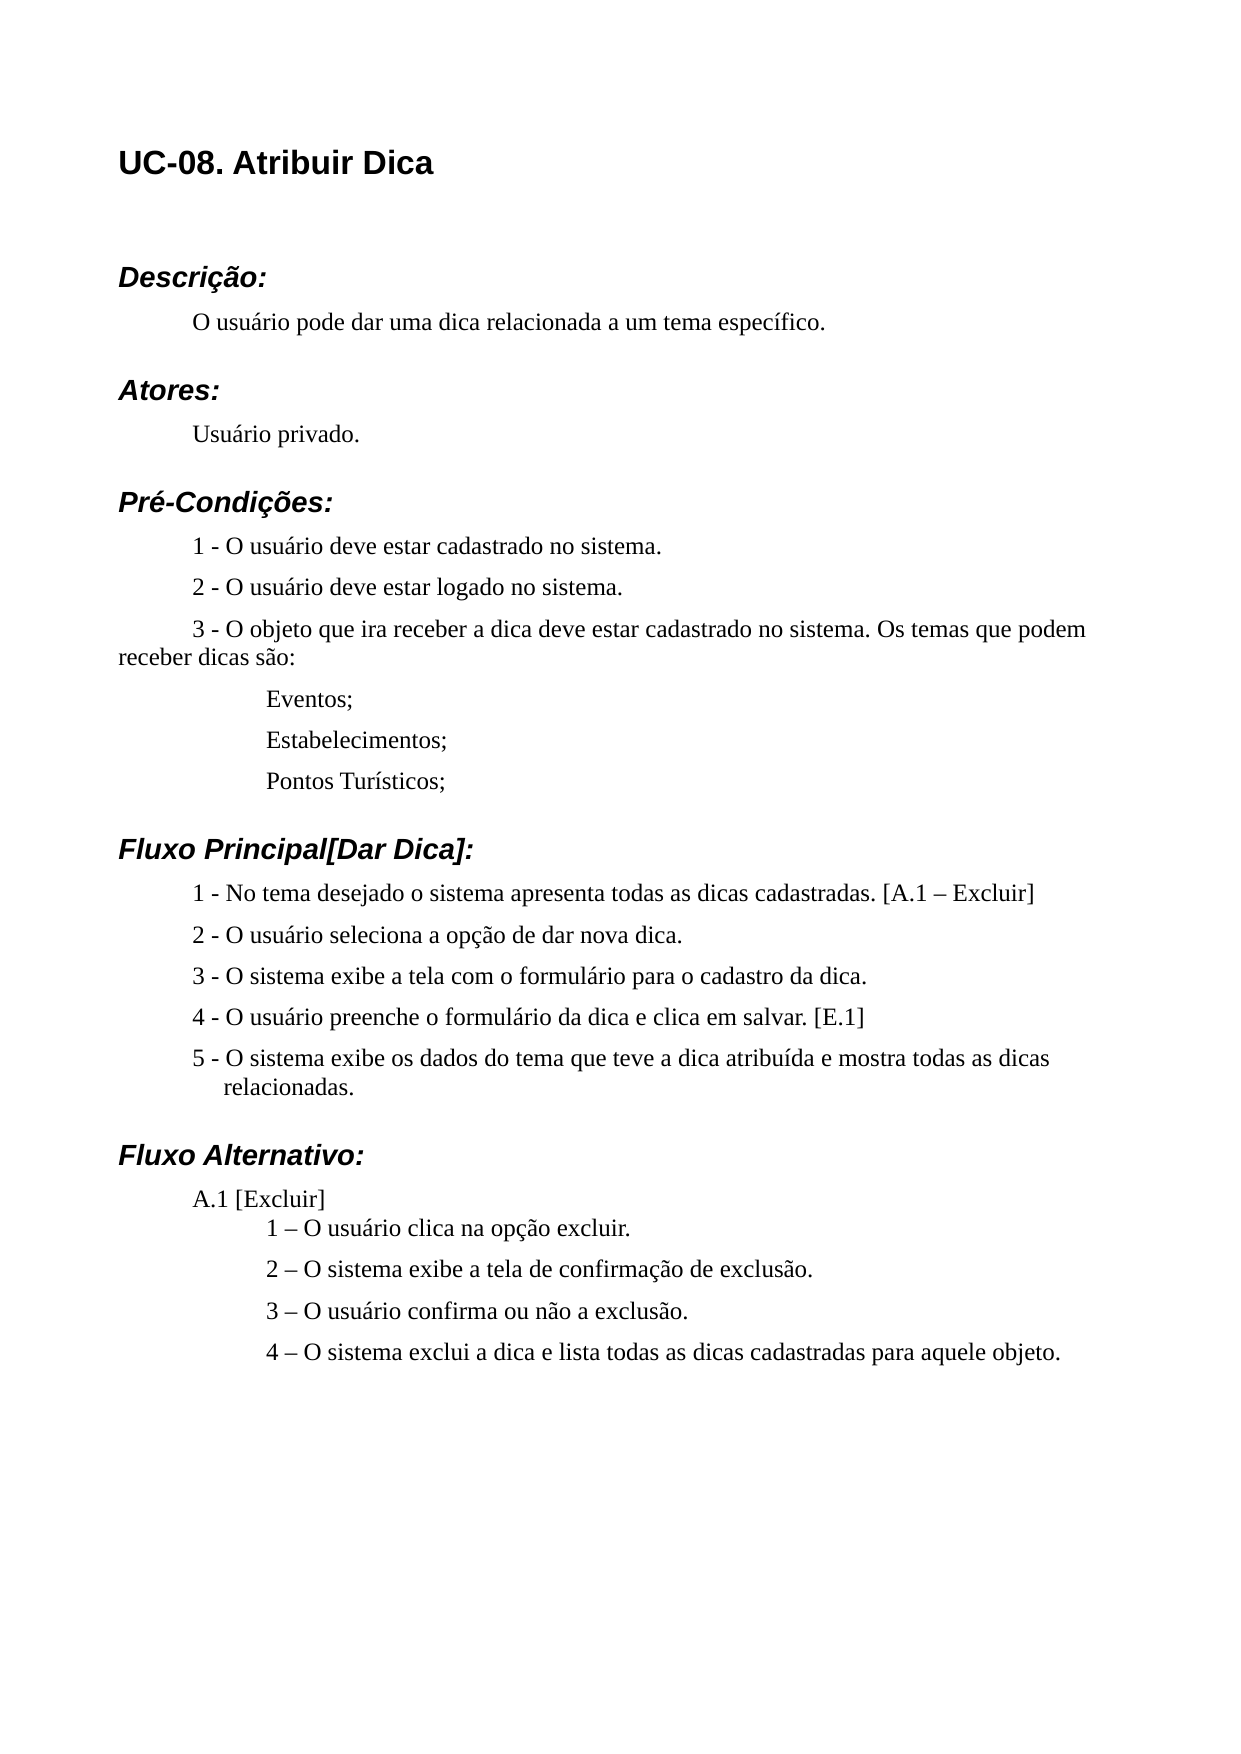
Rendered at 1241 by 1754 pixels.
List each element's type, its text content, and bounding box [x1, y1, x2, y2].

text 2 - O usuário seleciona a opção de dar nova dica. [118, 920, 1122, 948]
subtitle Descrição: [118, 261, 1122, 294]
subtitle Pré-Condições: [118, 485, 1122, 519]
subtitle Fluxo Principal[Dar Dica]: [118, 832, 1122, 866]
text 3 - O sistema exibe a tela com o formulário para o cadastro da dica. [118, 961, 1122, 990]
subtitle Fluxo Alternativo: [118, 1138, 1122, 1172]
text 1 - No tema desejado o sistema apresenta todas as dicas cadastradas. [A.1 – Excluir] [118, 878, 1122, 907]
text 2 - O usuário deve estar logado no sistema. [118, 572, 1122, 601]
text 4 – O sistema exclui a dica e lista todas as dicas cadastradas para aquele objeto. [118, 1337, 1122, 1366]
text 3 – O usuário confirma ou não a exclusão. [118, 1296, 1122, 1324]
text Eventos; [118, 684, 1122, 712]
text Estabelecimentos; [118, 725, 1122, 754]
text 4 - O usuário preenche o formulário da dica e clica em salvar. [E.1] [118, 1002, 1122, 1031]
subtitle UC-08. Atribuir Dica [118, 143, 1122, 182]
text 1 – O usuário clica na opção excluir. [118, 1213, 1122, 1242]
text 5 - O sistema exibe os dados do tema que teve a dica atribuída e mostra todas as dicas relacionadas. [118, 1043, 1122, 1101]
text 2 – O sistema exibe a tela de confirmação de exclusão. [118, 1254, 1122, 1283]
text Pontos Turísticos; [118, 766, 1122, 795]
text 3 - O objeto que ira receber a dica deve estar cadastrado no sistema. Os temas que podem receber dicas são: [118, 614, 1122, 671]
subtitle Atores: [118, 373, 1122, 406]
text Usuário privado. [118, 419, 1122, 448]
text A.1 [Excluir] [118, 1184, 1122, 1213]
text 1 - O usuário deve estar cadastrado no sistema. [118, 531, 1122, 560]
text O usuário pode dar uma dica relacionada a um tema específico. [118, 307, 1122, 335]
